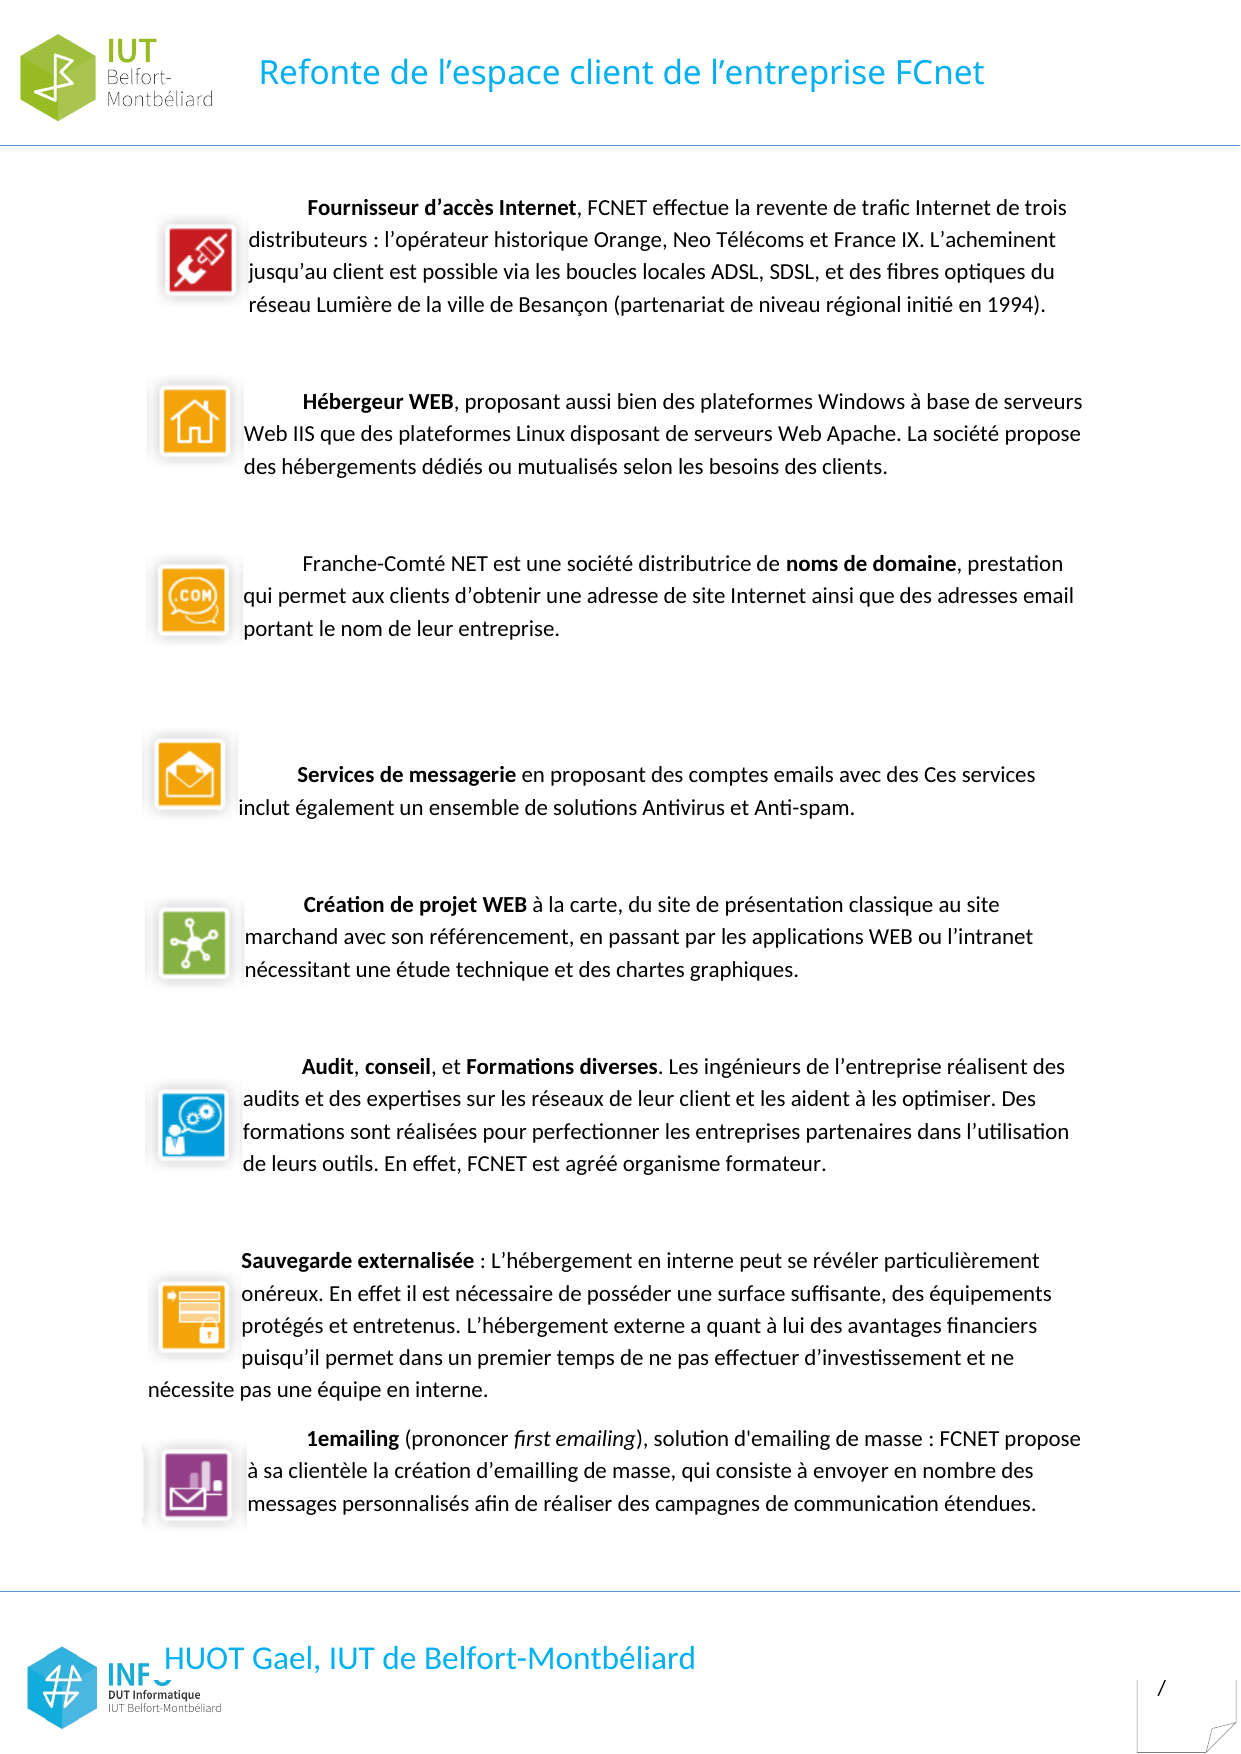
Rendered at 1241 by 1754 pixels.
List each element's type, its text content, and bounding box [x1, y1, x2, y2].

text Hébergeur WEB, proposant aussi bien des plateformes Windows à base de serveurs Web IIS que des plateformes Linux disposant de serveurs Web Apache. La société propose des hébergements dédiés ou mutualisés selon les besoins des clients. [148, 387, 1093, 480]
text Fournisseur d’accès Internet, FCNET effectue la revente de trafic Internet de trois distributeurs : l’opérateur historique Orange, Neo Télécoms et France IX. L’acheminent jusqu’au client est possible via les boucles locales ADSL, SDSL, et des fibres optiques du réseau Lumière de la ville de Besançon (partenariat de niveau régional initié en 1994). [148, 193, 1093, 318]
text Création de projet WEB à la carte, du site de présentation classique au site marchand avec son référencement, en passant par les applications WEB ou l’intranet nécessitant une étude technique et des chartes graphiques. [148, 890, 1093, 983]
text 1emailing (prononcer first emailing), solution d'emailing de masse : FCNET propose à sa clientèle la création d’emailling de masse, qui consiste à envoyer en nombre des messages personnalisés afin de réaliser des campagnes de communication étendues. [148, 1424, 1093, 1517]
text Franche-Comté NET est une société distributrice de noms de domaine, prestation qui permet aux clients d’obtenir une adresse de site Internet ainsi que des adresses email portant le nom de leur entreprise. [148, 549, 1093, 642]
text Sauvegarde externalisée : L’hébergement en interne peut se révéler particulièrement onéreux. En effet il est nécessaire de posséder une surface suffisante, des équipements protégés et entretenus. L’hébergement externe a quant à lui des avantages financiers puisqu’il permet dans un premier temps de ne pas effectuer d’investissement et ne nécessite pas une équipe en interne. [148, 1247, 1093, 1403]
text Services de messagerie en proposant des comptes emails avec des Ces services inclut également un ensemble de solutions Antivirus et Anti-spam. [238, 760, 1093, 821]
text Audit, conseil, et Formations diverses. Les ingénieurs de l’entreprise réalisent des audits et des expertises sur les réseaux de leur client et les aident à les optimiser. Des formations sont réalisées pour perfectionner les entreprises partenaires dans l’utilisation de leurs outils. En effet, FCNET est agréé organisme formateur. [148, 1052, 1093, 1177]
